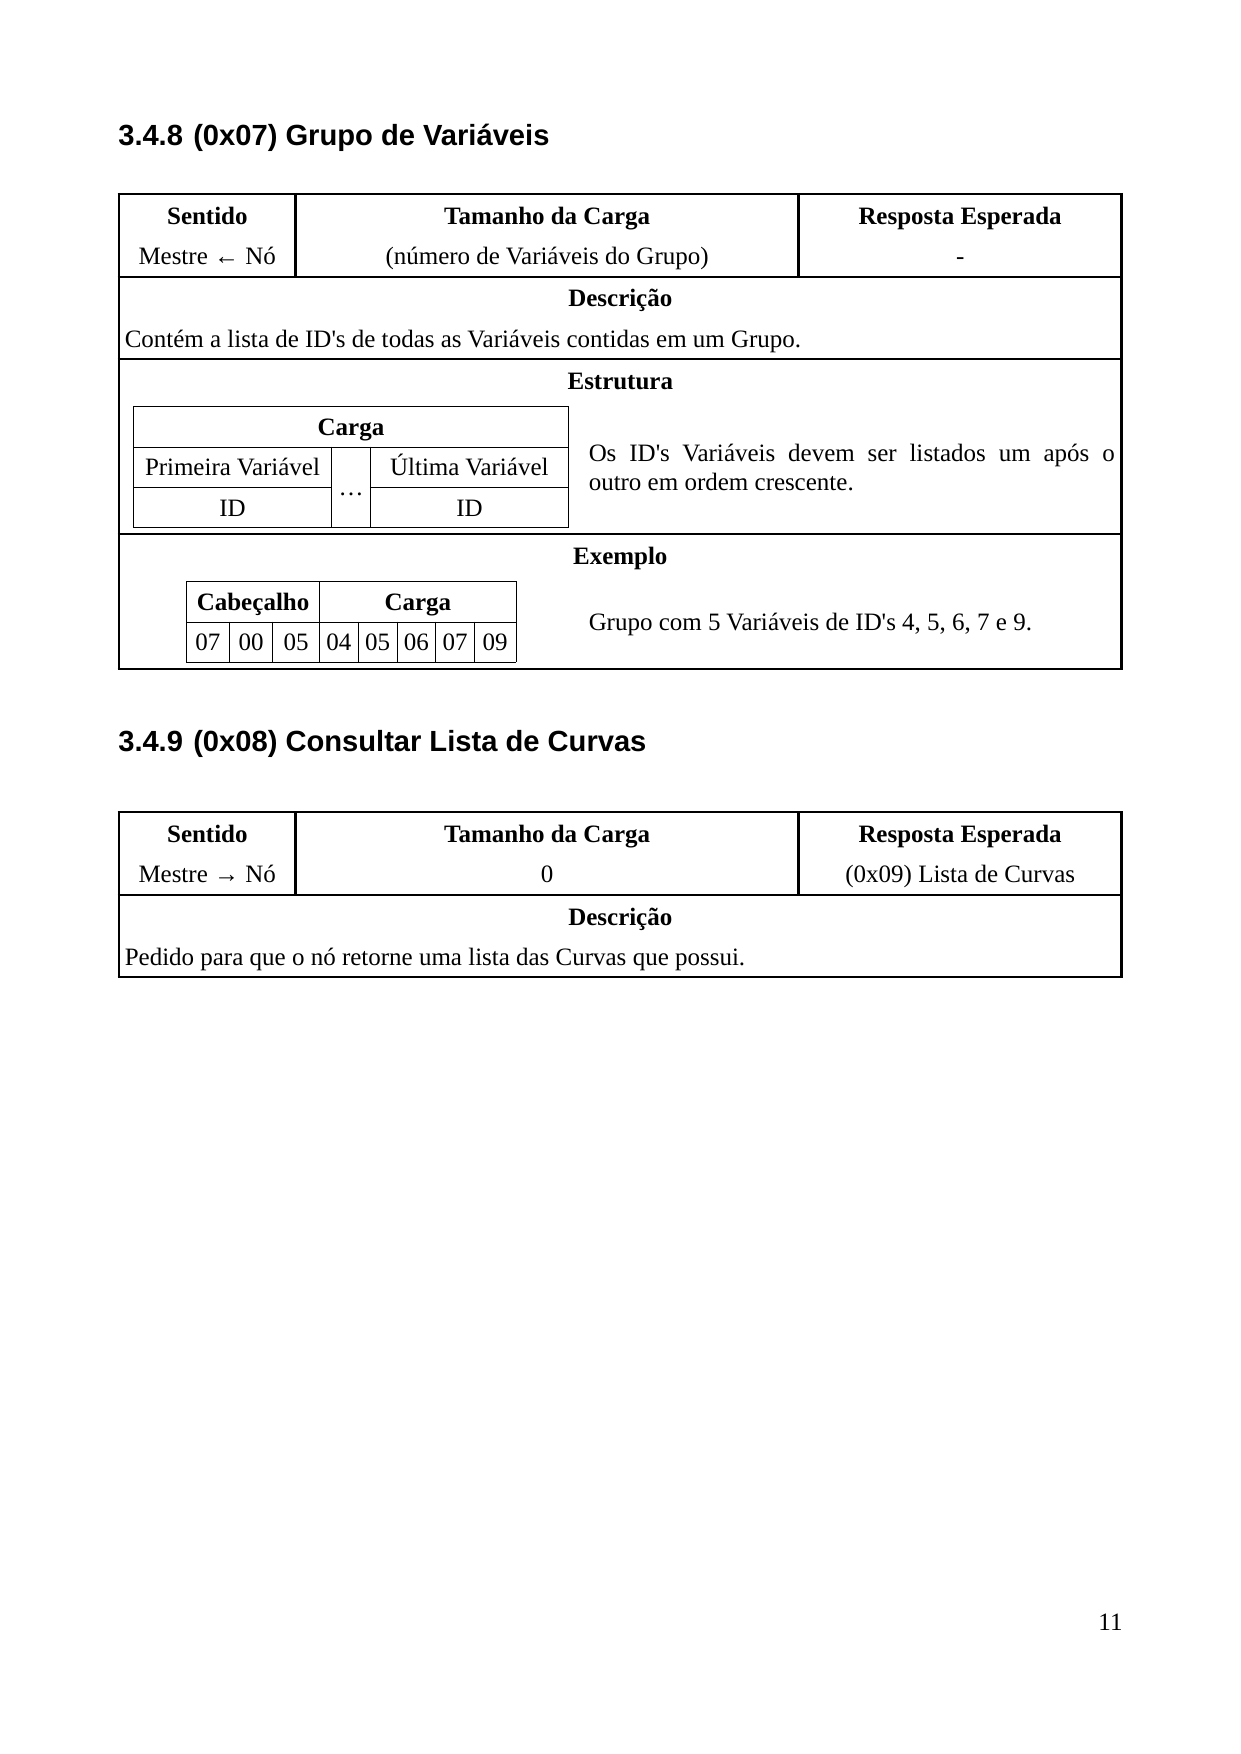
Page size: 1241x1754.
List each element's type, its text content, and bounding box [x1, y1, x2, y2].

table_cell 07 [436, 623, 474, 662]
table_cell Última Variável [371, 448, 568, 487]
table_header Tamanho da Carga [297, 813, 797, 853]
table_cell Primeira Variável [134, 448, 331, 487]
table_header Cabeçalho [187, 582, 319, 622]
table_cell 00 [230, 623, 272, 662]
table_cell Estrutura [120, 360, 1120, 401]
table_header Resposta Esperada [800, 813, 1120, 853]
table_header Tamanho da Carga [297, 195, 797, 235]
table_cell - [800, 235, 1120, 276]
table_cell Exemplo [120, 535, 1120, 576]
table_cell [120, 401, 583, 533]
table_cell 06 [398, 623, 435, 662]
table_cell 05 [359, 623, 397, 662]
subtitle (0x08) Consultar Lista de Curvas [118, 724, 1122, 757]
table_cell 0 [297, 854, 797, 894]
table_header Resposta Esperada [800, 195, 1120, 235]
table_header Carga [134, 407, 568, 447]
table_cell 05 [273, 623, 319, 662]
table_cell Descrição [120, 278, 1120, 318]
table_cell 04 [320, 623, 358, 662]
table_cell … [332, 448, 370, 527]
table_cell ID [134, 488, 331, 527]
table_cell 07 [187, 623, 229, 662]
table_cell [120, 576, 583, 668]
table_cell ID [371, 488, 568, 527]
table_cell Mestre → Nó [120, 854, 294, 894]
table_cell Os ID's Variáveis devem ser listados um após o outro em ordem crescente. [583, 401, 1120, 533]
table_cell (0x09) Lista de Curvas [800, 854, 1120, 894]
table_cell 09 [475, 623, 516, 662]
table_cell Descrição [120, 896, 1120, 936]
table_cell Contém a lista de ID's de todas as Variáveis contidas em um Grupo. [120, 318, 1120, 358]
table_cell (número de Variáveis do Grupo) [297, 235, 797, 276]
subtitle (0x07) Grupo de Variáveis [118, 118, 1122, 152]
table_header Sentido [120, 813, 294, 853]
table_cell Mestre ← Nó [120, 235, 294, 276]
table_cell Grupo com 5 Variáveis de ID's 4, 5, 6, 7 e 9. [583, 576, 1120, 668]
table_header Carga [320, 582, 516, 622]
table_header Sentido [120, 195, 294, 235]
table_cell Pedido para que o nó retorne uma lista das Curvas que possui. [120, 936, 1120, 976]
